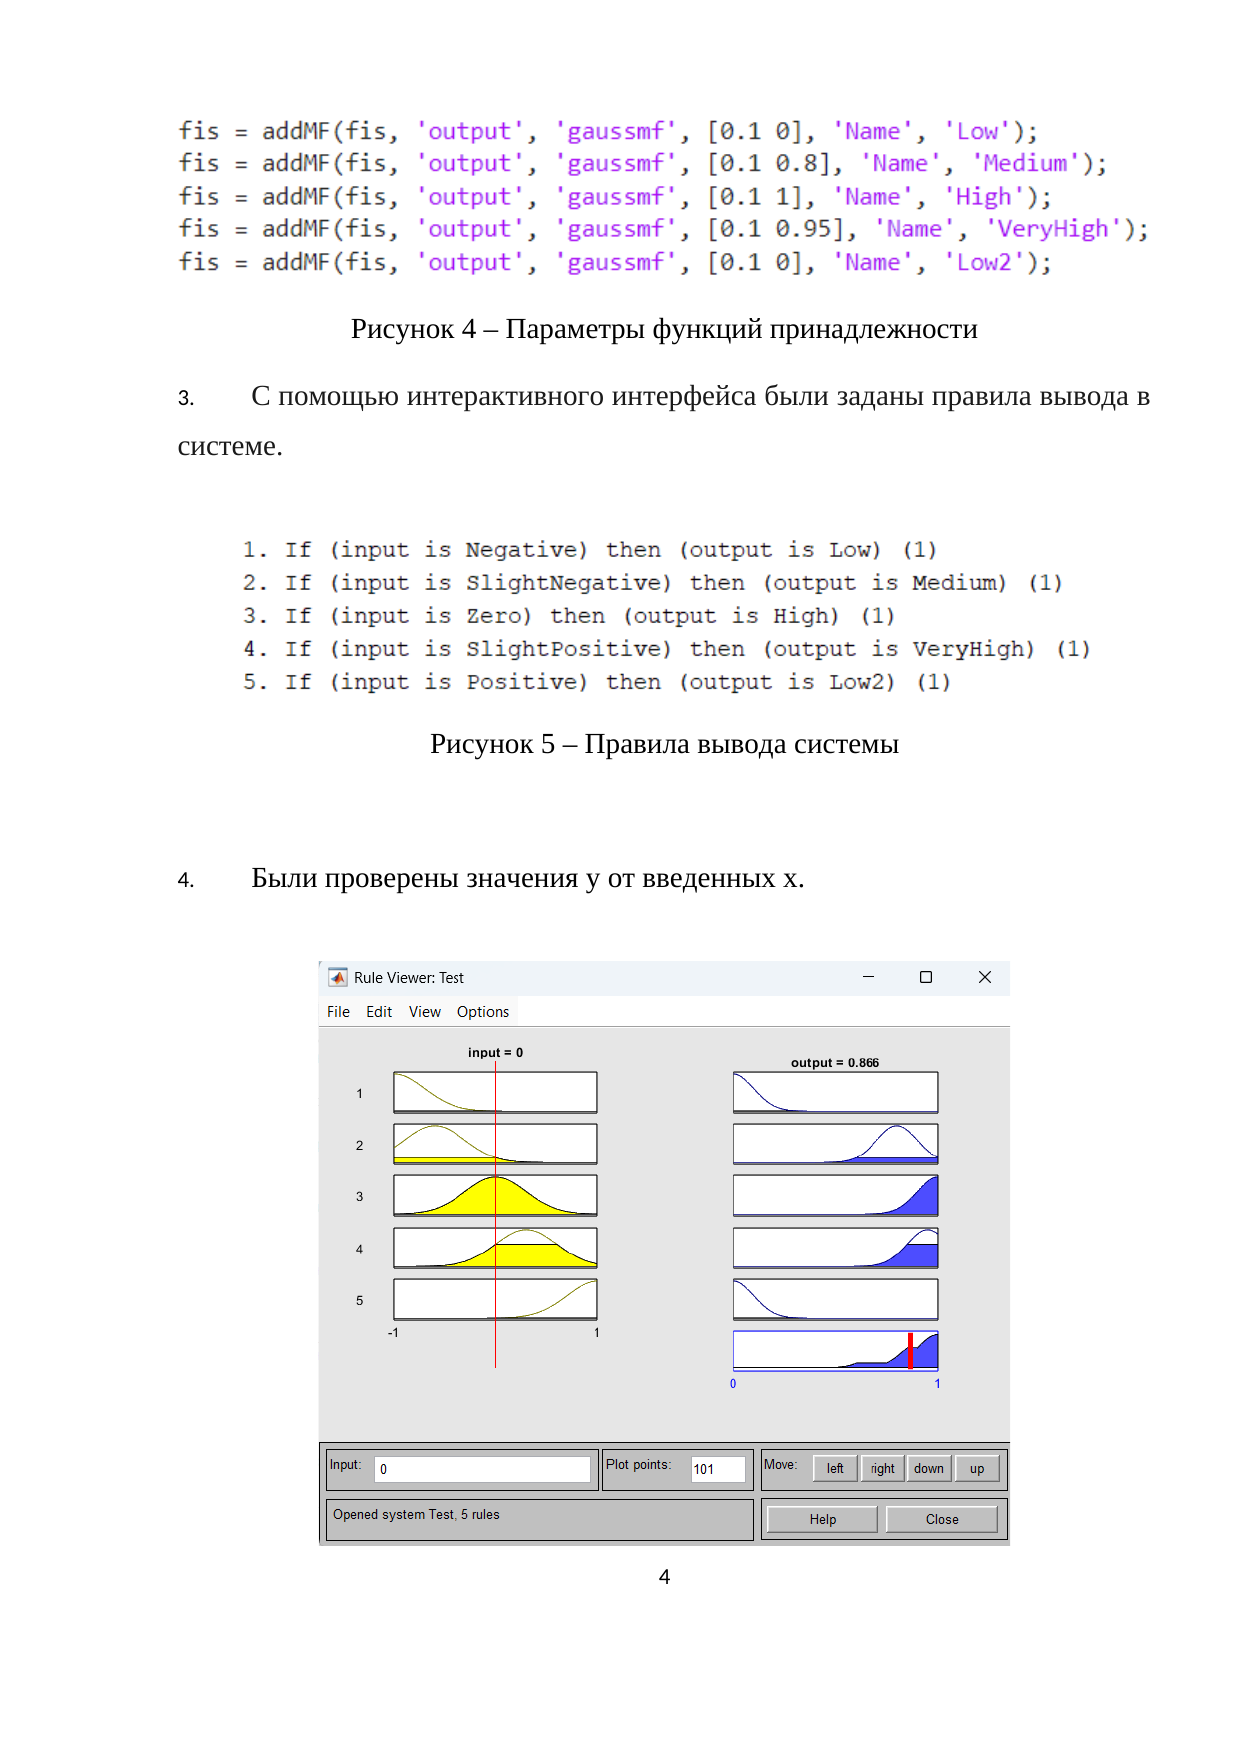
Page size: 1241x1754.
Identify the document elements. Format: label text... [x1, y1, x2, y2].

list С помощью интерактивного интерфейса были заданы правила вывода в системе. [177, 378, 1152, 462]
text Рисунок 5 – Правила вывода системы [177, 727, 1152, 760]
text Рисунок 4 – Параметры функций принадлежности [177, 311, 1152, 344]
list Были проверены значения y от введенных x. [177, 861, 1152, 894]
